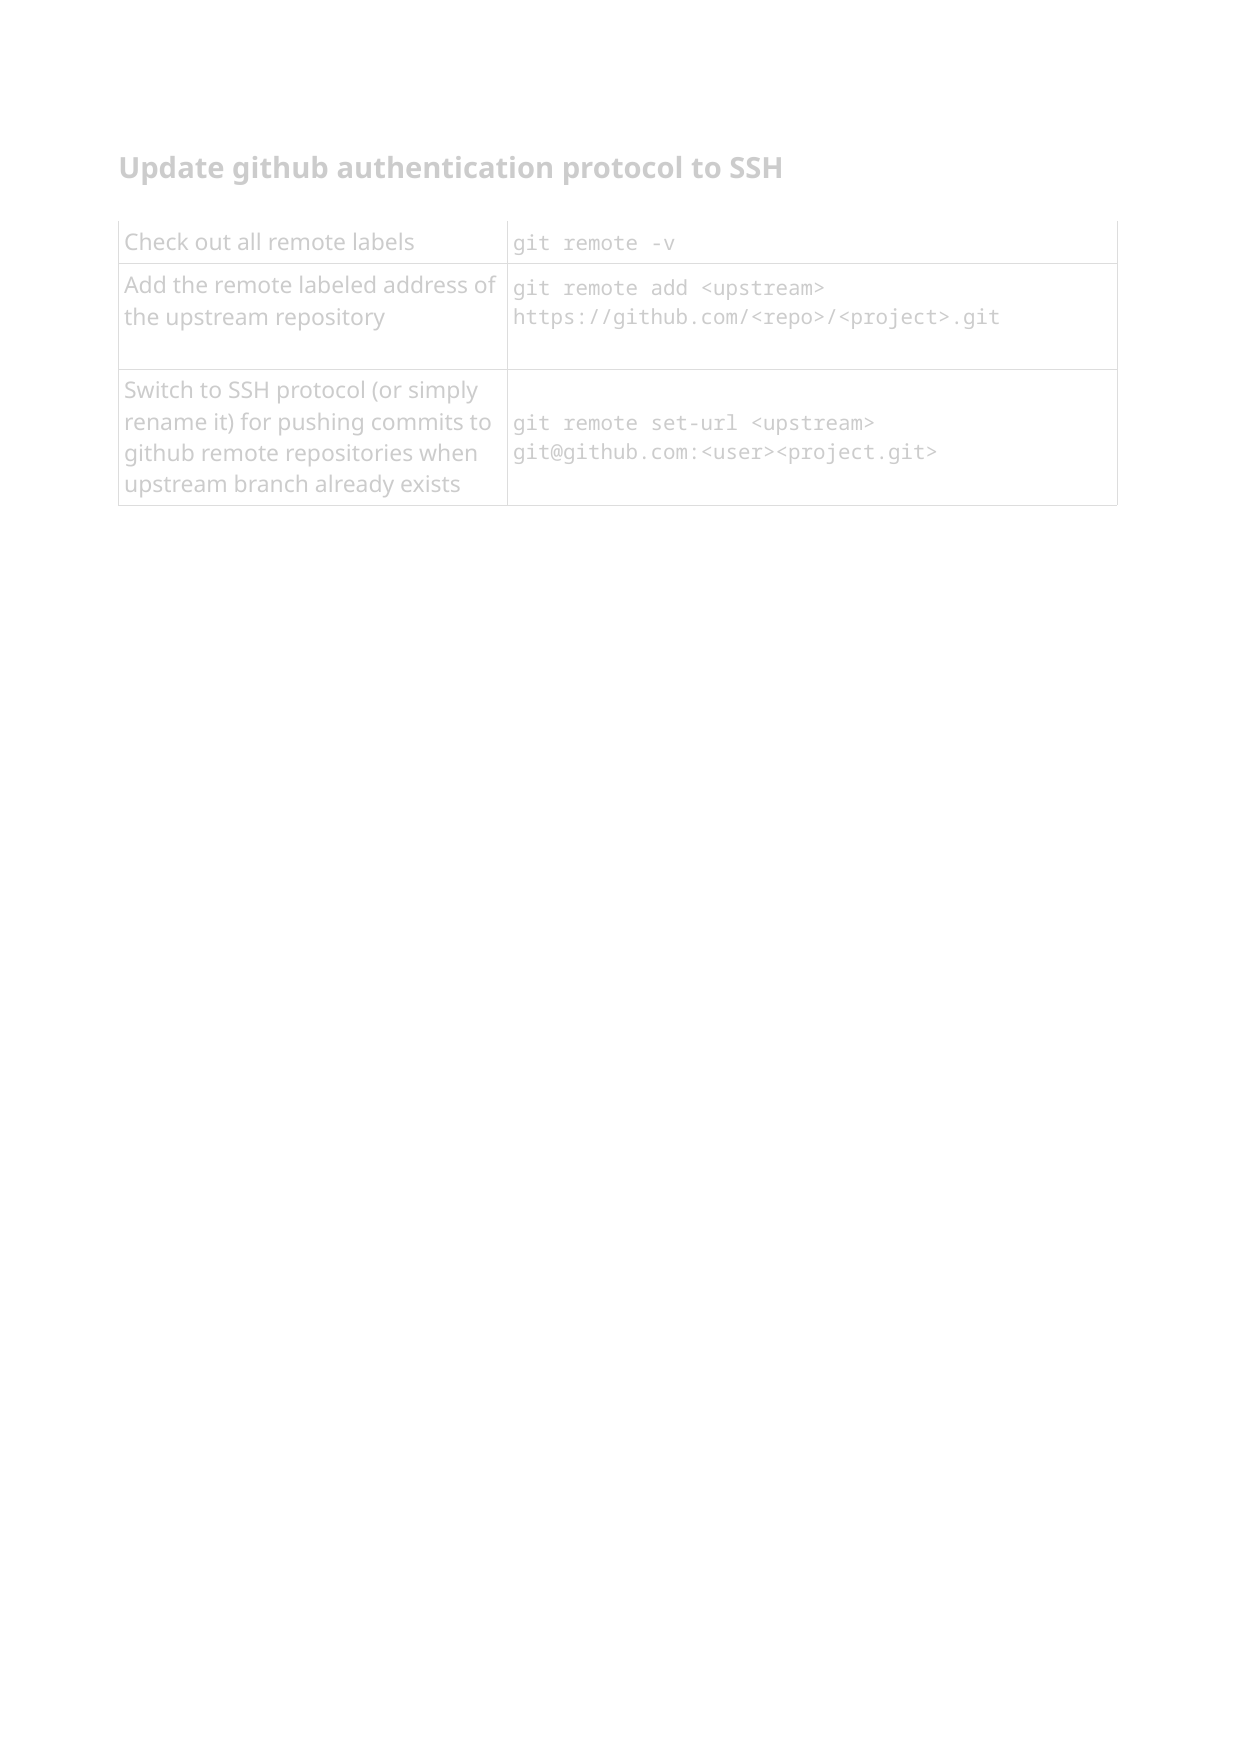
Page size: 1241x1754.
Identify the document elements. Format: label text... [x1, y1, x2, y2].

table_header Check out all remote labels [119, 221, 507, 263]
table_header git remote -v [508, 221, 1117, 263]
table_cell git remote set-url <upstream> git@github.com:<user><project.git> [508, 370, 1117, 505]
text Update github authentication protocol to SSH [118, 147, 1122, 187]
table_cell Switch to SSH protocol (or simply rename it) for pushing commits to github remote repositories when upstream branch already exists [119, 370, 507, 505]
table_cell git remote add <upstream> https://github.com/<repo>/<project>.git [508, 264, 1117, 369]
table_cell Add the remote labeled address of the upstream repository [119, 264, 507, 369]
